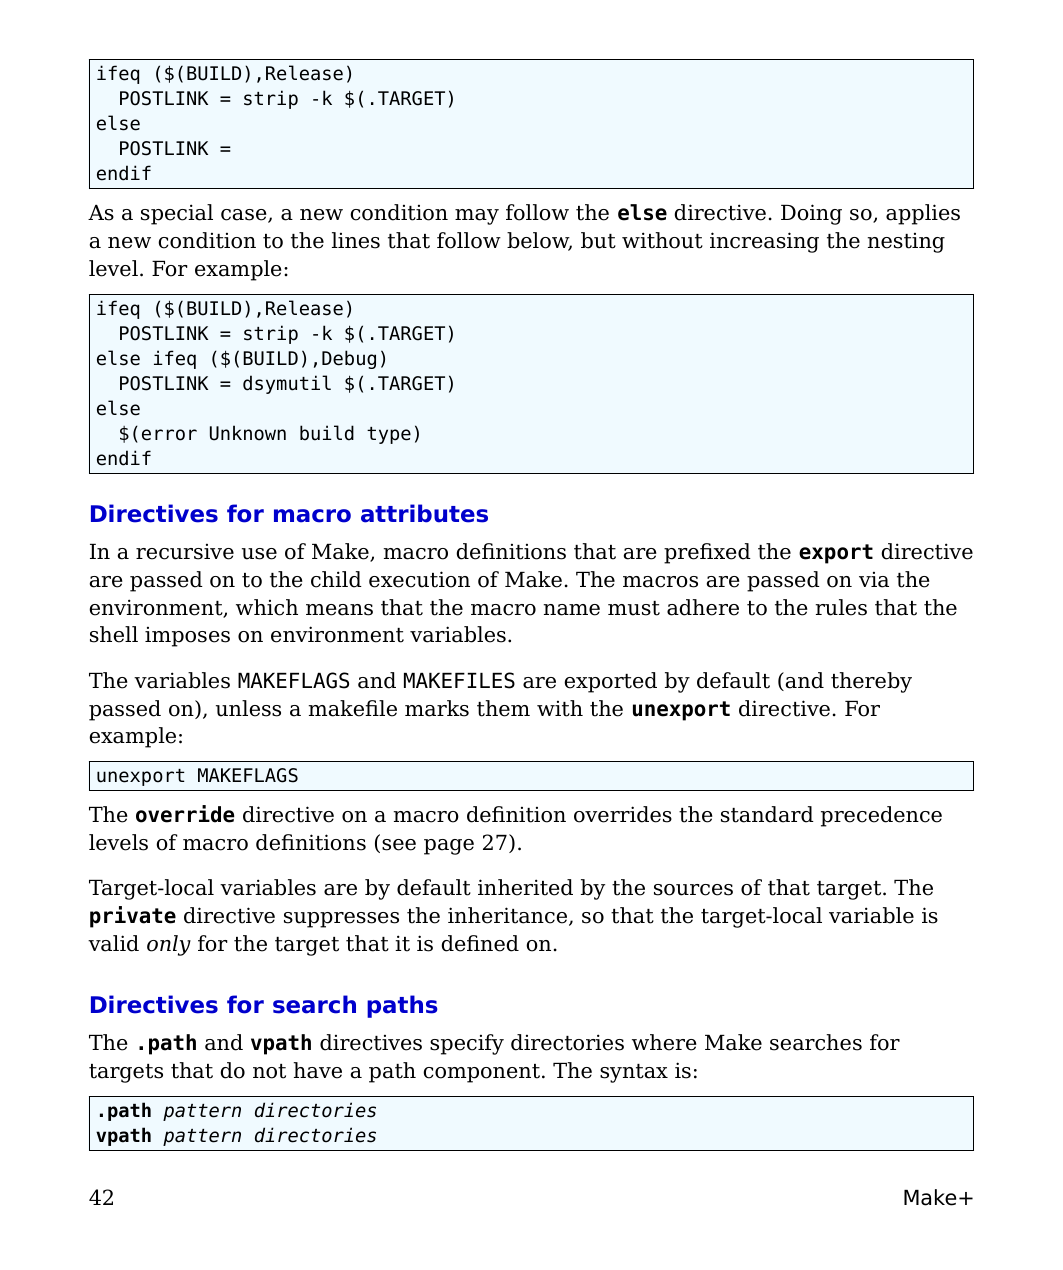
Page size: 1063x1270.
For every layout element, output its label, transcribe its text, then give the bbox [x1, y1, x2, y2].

text POSTLINK = dsymutil $(.TARGET) [90, 369, 973, 394]
subtitle Directives for search paths [88, 992, 974, 1019]
text else ifeq ($(BUILD),Debug) [90, 344, 973, 369]
text POSTLINK = strip -k $(.TARGET) [90, 319, 973, 344]
subtitle Directives for macro attributes [88, 501, 974, 528]
text vpath pattern directories [90, 1121, 973, 1150]
text In a recursive use of Make, macro definitions that are prefixed the export directive are passed on to the child execution of Make. The macros are passed on via the environment, which means that the macro name must adhere to the rules that the shell imposes on environment variables. [88, 540, 974, 648]
text Target-local variables are by default inherited by the sources of that target. The private directive suppresses the inheritance, so that the target-local variable is valid only for the target that it is defined on. [88, 876, 974, 956]
text The variables MAKEFLAGS and MAKEFILES are exported by default (and thereby passed on), unless a makefile marks them with the unexport directive. For example: [88, 669, 974, 749]
text $(error Unknown build type) [90, 419, 973, 444]
text endif [90, 444, 973, 473]
text endif [90, 159, 973, 188]
text ifeq ($(BUILD),Release) [90, 60, 973, 84]
text else [90, 394, 973, 419]
text POSTLINK = [90, 134, 973, 159]
text else [90, 109, 973, 134]
text As a special case, a new condition may follow the else directive. Doing so, applies a new condition to the lines that follow below, but without increasing the nesting level. For example: [88, 201, 974, 281]
text .path pattern directories [90, 1097, 973, 1121]
text ifeq ($(BUILD),Release) [90, 295, 973, 319]
text The override directive on a macro definition overrides the standard precedence levels of macro definitions (see page 24). [88, 803, 974, 855]
text The .path and vpath directives specify directories where Make searches for targets that do not have a path component. The syntax is: [88, 1031, 974, 1083]
text unexport MAKEFLAGS [90, 762, 973, 790]
text POSTLINK = strip -k $(.TARGET) [90, 84, 973, 109]
